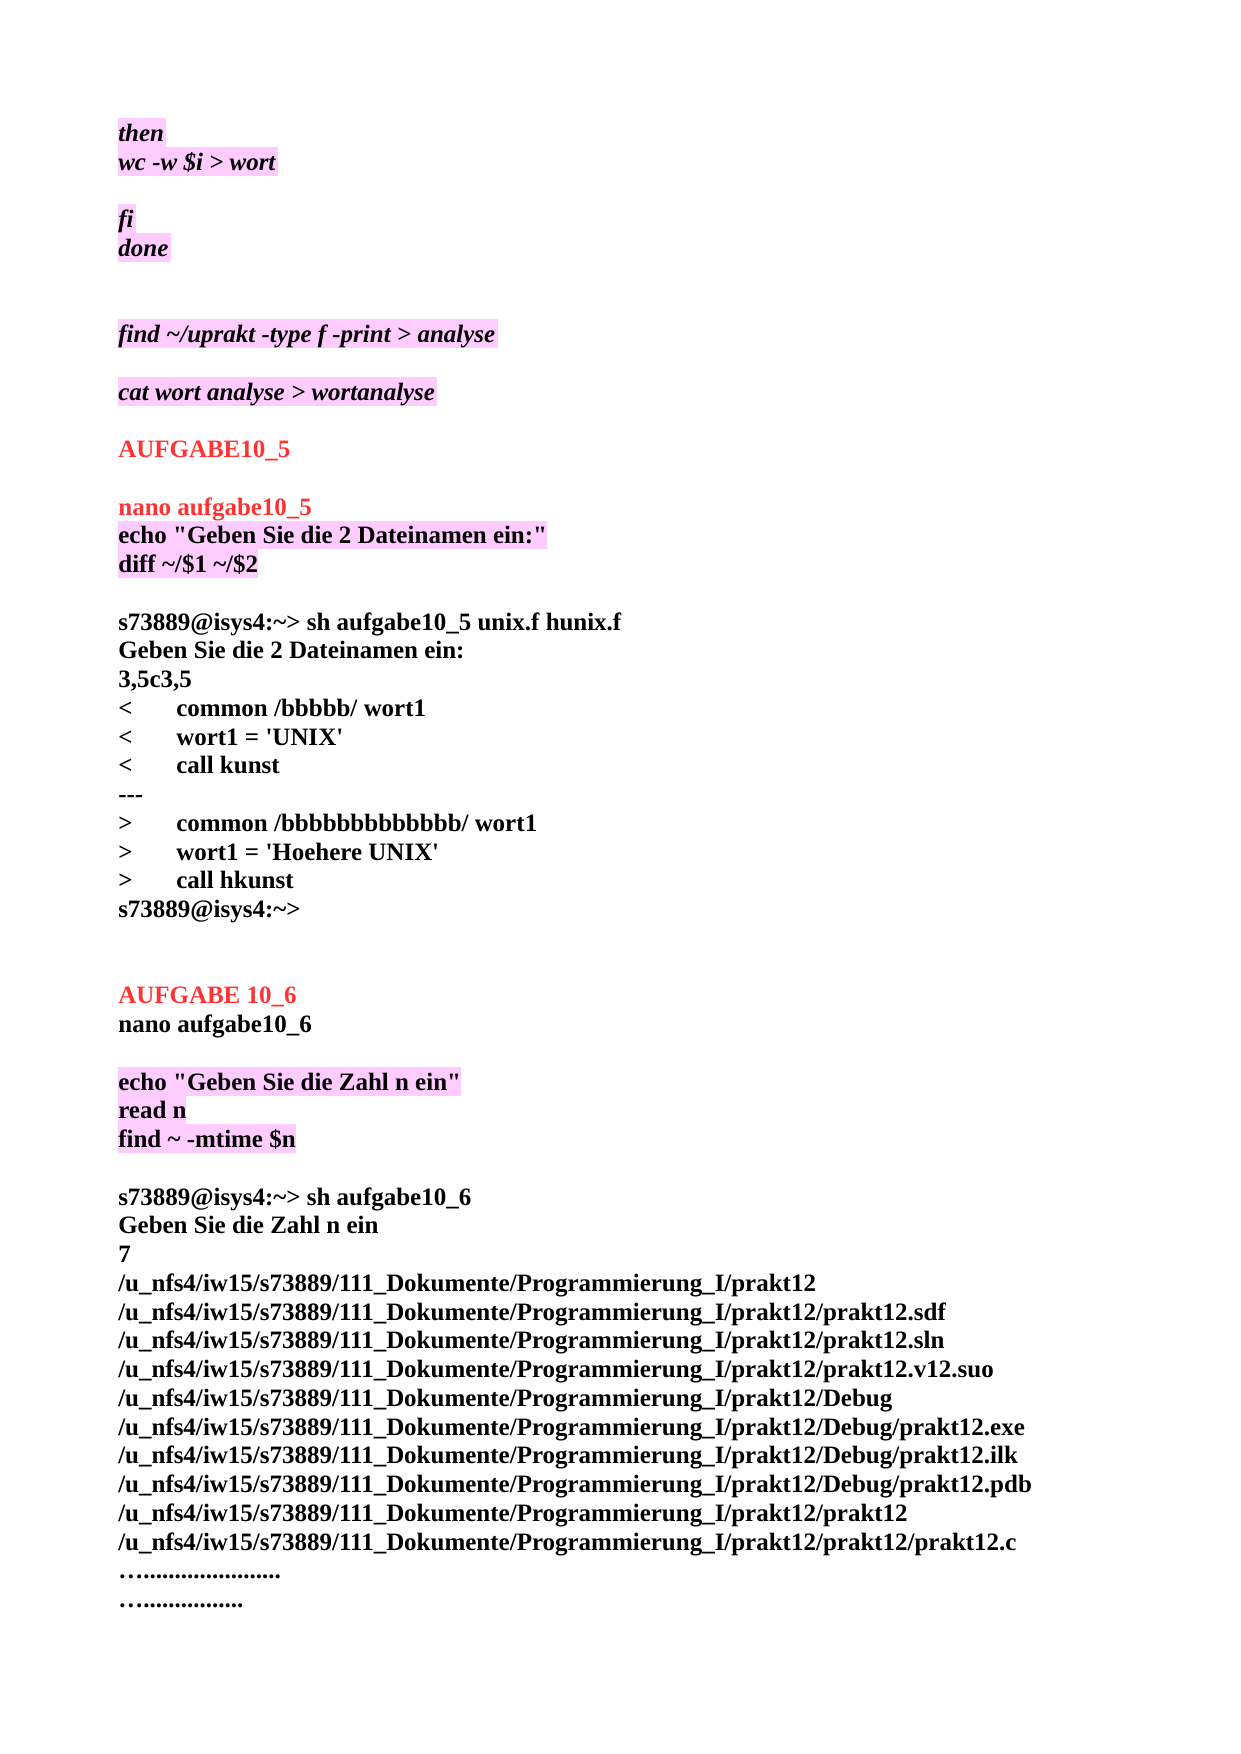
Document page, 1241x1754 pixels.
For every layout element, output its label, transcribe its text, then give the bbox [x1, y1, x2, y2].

text /u_nfs4/iw15/s73889/111_Dokumente/Programmierung_I/prakt12/Debug [118, 1383, 1122, 1412]
text Geben Sie die Zahl n ein [118, 1211, 1122, 1239]
text find ~ -mtime $n [118, 1124, 1122, 1153]
text fi [118, 204, 1122, 233]
text find ~/uprakt -type f -print > analyse [118, 319, 1122, 348]
text AUFGABE 10_6 [118, 981, 1122, 1009]
text > call hkunst [118, 866, 1122, 894]
text /u_nfs4/iw15/s73889/111_Dokumente/Programmierung_I/prakt12/Debug/prakt12.exe [118, 1412, 1122, 1441]
text 7 [118, 1239, 1122, 1268]
text cat wort analyse > wortanalyse [118, 377, 1122, 406]
text read n [118, 1096, 1122, 1124]
text nano aufgabe10_5 [118, 492, 1122, 521]
text /u_nfs4/iw15/s73889/111_Dokumente/Programmierung_I/prakt12/prakt12 [118, 1498, 1122, 1527]
text /u_nfs4/iw15/s73889/111_Dokumente/Programmierung_I/prakt12/Debug/prakt12.ilk [118, 1441, 1122, 1469]
text s73889@isys4:~> sh aufgabe10_5 unix.f hunix.f [118, 607, 1122, 636]
text /u_nfs4/iw15/s73889/111_Dokumente/Programmierung_I/prakt12/prakt12.sdf [118, 1297, 1122, 1326]
text < call kunst [118, 751, 1122, 779]
text AUFGABE10_5 [118, 434, 1122, 463]
text echo "Geben Sie die 2 Dateinamen ein:" [118, 521, 1122, 549]
text …...................... [118, 1556, 1122, 1584]
text …................ [118, 1584, 1122, 1613]
text < common /bbbbb/ wort1 [118, 693, 1122, 722]
text < wort1 = 'UNIX' [118, 722, 1122, 751]
text nano aufgabe10_6 [118, 1009, 1122, 1038]
text Geben Sie die 2 Dateinamen ein: [118, 636, 1122, 664]
text /u_nfs4/iw15/s73889/111_Dokumente/Programmierung_I/prakt12/prakt12.v12.suo [118, 1354, 1122, 1383]
text /u_nfs4/iw15/s73889/111_Dokumente/Programmierung_I/prakt12/prakt12.sln [118, 1326, 1122, 1354]
text /u_nfs4/iw15/s73889/111_Dokumente/Programmierung_I/prakt12/prakt12/prakt12.c [118, 1527, 1122, 1556]
text done [118, 233, 1122, 262]
text 3,5c3,5 [118, 664, 1122, 693]
text diff ~/$1 ~/$2 [118, 549, 1122, 578]
text wc -w $i > wort [118, 147, 1122, 176]
text /u_nfs4/iw15/s73889/111_Dokumente/Programmierung_I/prakt12/Debug/prakt12.pdb [118, 1469, 1122, 1498]
text > common /bbbbbbbbbbbbb/ wort1 [118, 808, 1122, 837]
text s73889@isys4:~> sh aufgabe10_6 [118, 1182, 1122, 1211]
text s73889@isys4:~> [118, 894, 1122, 923]
text echo "Geben Sie die Zahl n ein" [118, 1067, 1122, 1096]
text --- [118, 779, 1122, 808]
text then [118, 118, 1122, 147]
text /u_nfs4/iw15/s73889/111_Dokumente/Programmierung_I/prakt12 [118, 1268, 1122, 1297]
text > wort1 = 'Hoehere UNIX' [118, 837, 1122, 866]
